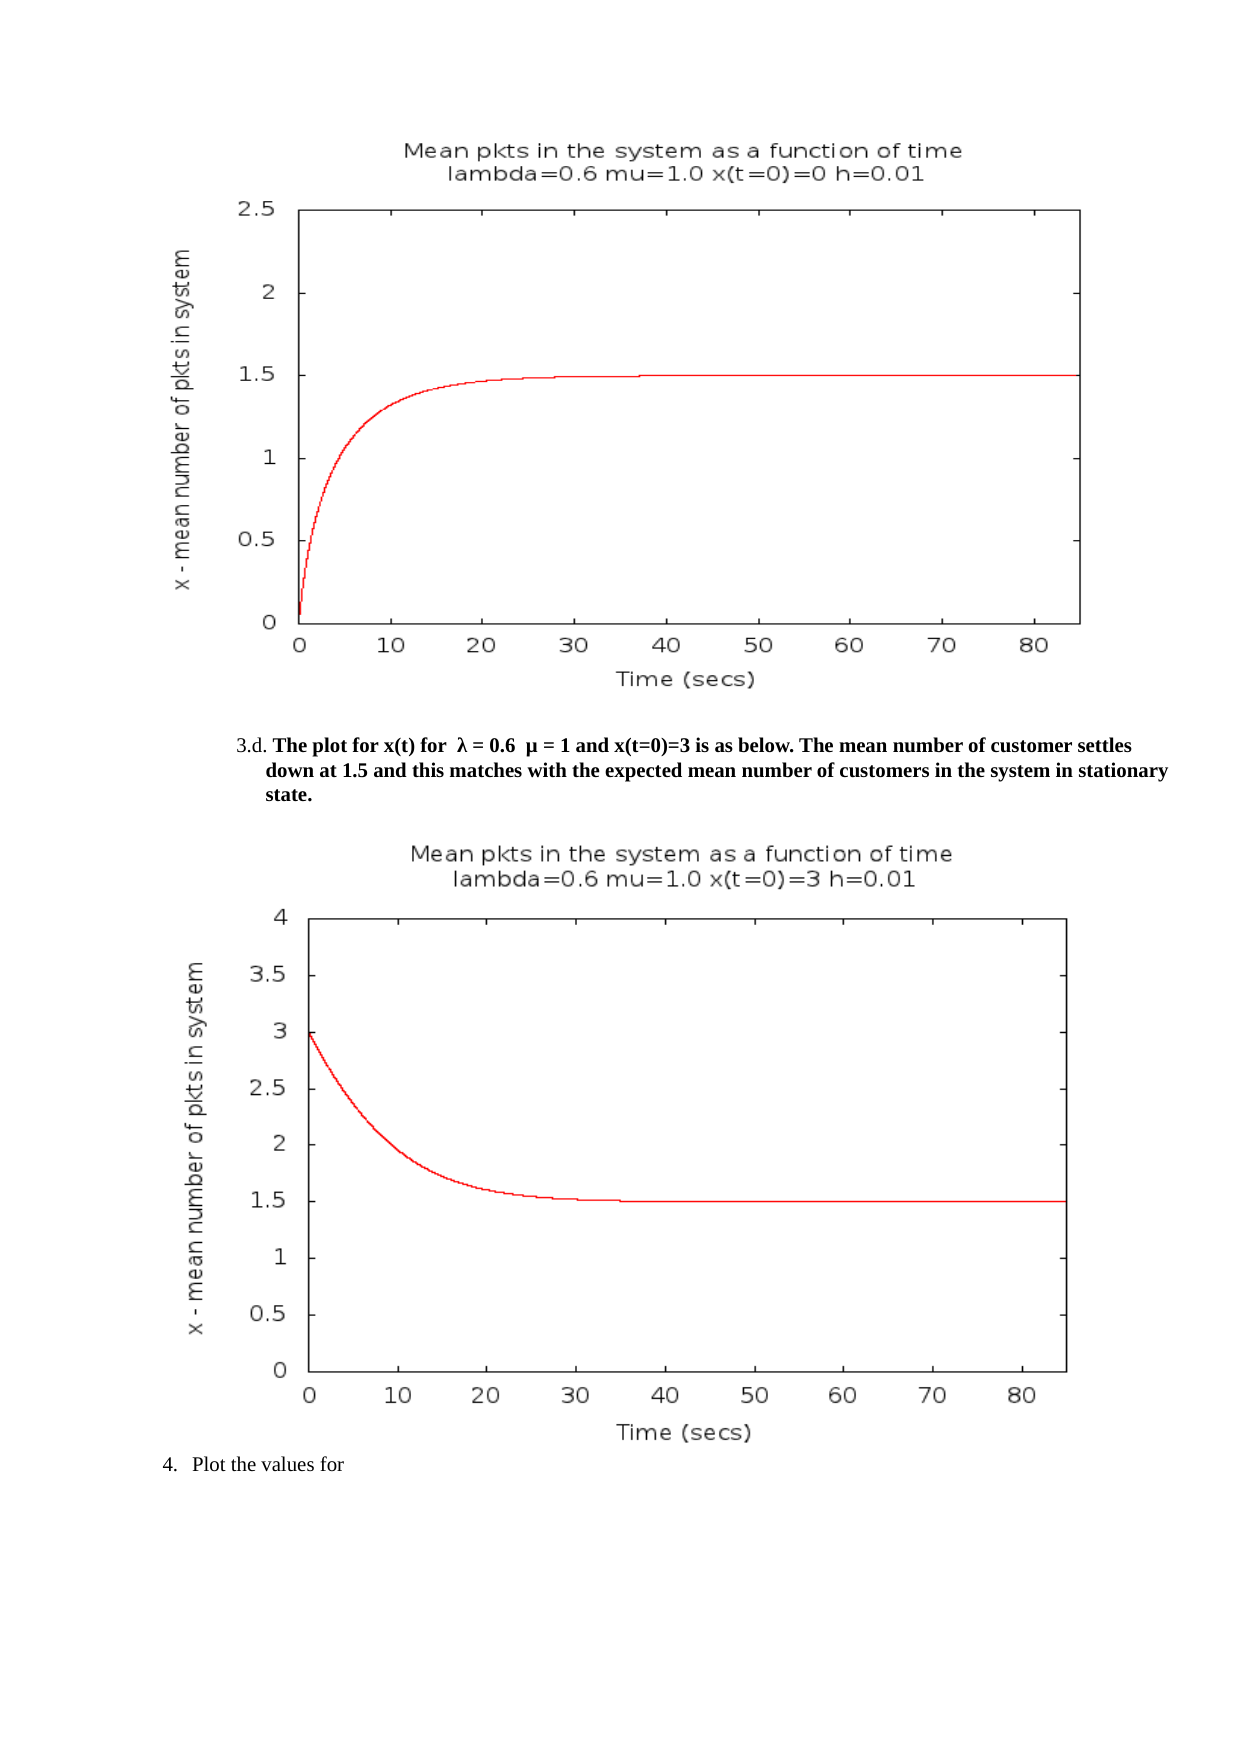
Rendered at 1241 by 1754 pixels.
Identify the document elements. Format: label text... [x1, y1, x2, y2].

list The plot for x(t) for λ = 0.6 μ = 1 and x(t=0)=3 is as below. The mean number of customer settles down at 1.5 and this matches with the expected mean number of customers in the system in stationary state. [236, 733, 1174, 806]
picture [162, 118, 1130, 697]
picture [177, 818, 1116, 1452]
list Plot the values for [162, 818, 1174, 1476]
